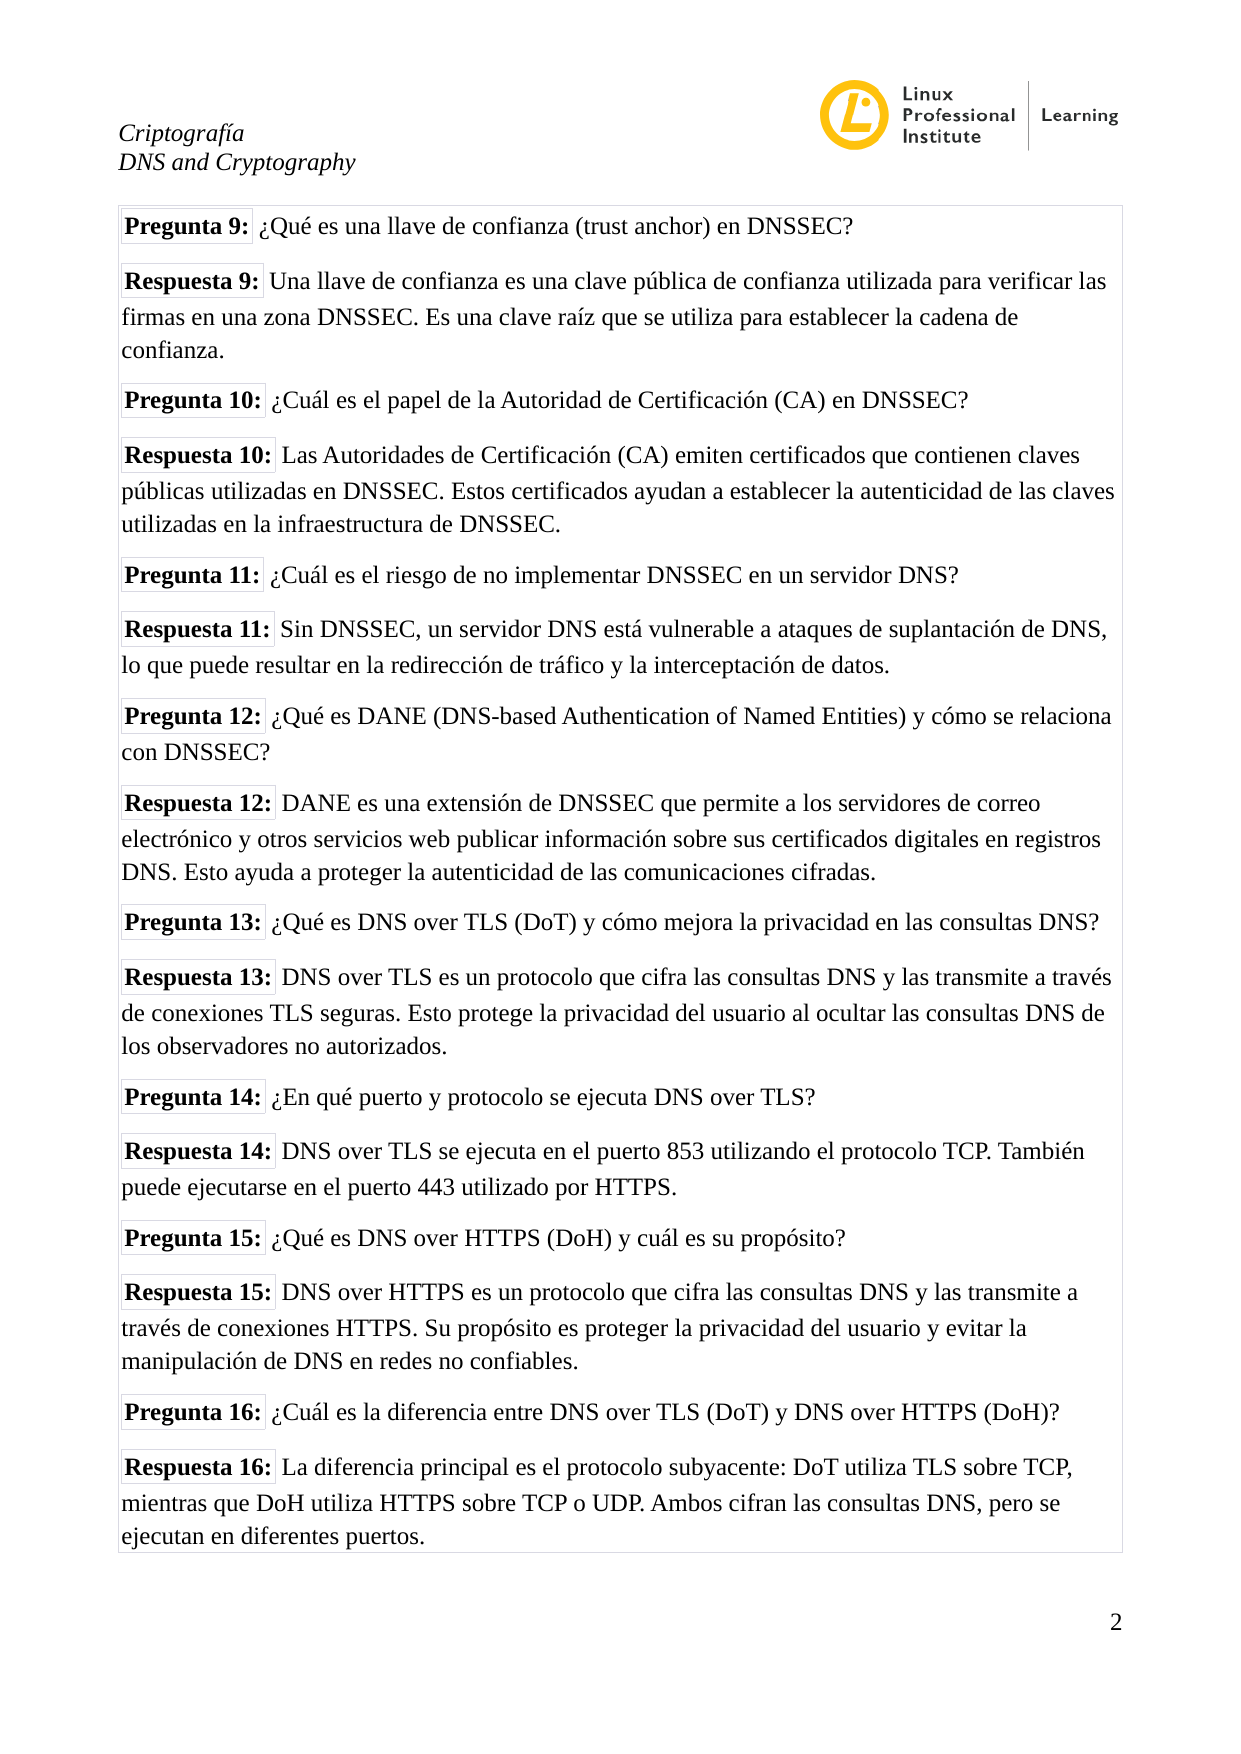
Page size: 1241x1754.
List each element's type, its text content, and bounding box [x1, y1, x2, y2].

text Pregunta 11: ¿Cuál es el riesgo de no implementar DNSSEC en un servidor DNS? [119, 554, 1122, 591]
text Pregunta 12: ¿Qué es DANE (DNS-based Authentication of Named Entities) y cómo se relaciona con DNSSEC? [119, 695, 1122, 766]
text Pregunta 9: ¿Qué es una llave de confianza (trust anchor) en DNSSEC? [119, 206, 1122, 243]
picture [819, 79, 1119, 151]
text Respuesta 16: La diferencia principal es el protocolo subyacente: DoT utiliza TLS sobre TCP, mientras que DoH utiliza HTTPS sobre TCP o UDP. Ambos cifran las consultas DNS, pero se ejecutan en diferentes puertos. [119, 1446, 1122, 1552]
text Respuesta 14: DNS over TLS se ejecuta en el puerto 853 utilizando el protocolo TCP. También puede ejecutarse en el puerto 443 utilizado por HTTPS. [119, 1130, 1122, 1201]
text Respuesta 9: Una llave de confianza es una clave pública de confianza utilizada para verificar las firmas en una zona DNSSEC. Es una clave raíz que se utiliza para establecer la cadena de confianza. [119, 260, 1122, 363]
text Pregunta 10: ¿Cuál es el papel de la Autoridad de Certificación (CA) en DNSSEC? [119, 379, 1122, 417]
text Pregunta 13: ¿Qué es DNS over TLS (DoT) y cómo mejora la privacidad en las consultas DNS? [119, 901, 1122, 939]
text Respuesta 10: Las Autoridades de Certificación (CA) emiten certificados que contienen claves públicas utilizadas en DNSSEC. Estos certificados ayudan a establecer la autenticidad de las claves utilizadas en la infraestructura de DNSSEC. [119, 434, 1122, 538]
text Pregunta 16: ¿Cuál es la diferencia entre DNS over TLS (DoT) y DNS over HTTPS (DoH)? [119, 1391, 1122, 1429]
text Respuesta 12: DANE es una extensión de DNSSEC que permite a los servidores de correo electrónico y otros servicios web publicar información sobre sus certificados digitales en registros DNS. Esto ayuda a proteger la autenticidad de las comunicaciones cifradas. [119, 782, 1122, 885]
text Respuesta 15: DNS over HTTPS es un protocolo que cifra las consultas DNS y las transmite a través de conexiones HTTPS. Su propósito es proteger la privacidad del usuario y evitar la manipulación de DNS en redes no confiables. [119, 1271, 1122, 1375]
text Pregunta 14: ¿En qué puerto y protocolo se ejecuta DNS over TLS? [119, 1076, 1122, 1113]
text Respuesta 13: DNS over TLS es un protocolo que cifra las consultas DNS y las transmite a través de conexiones TLS seguras. Esto protege la privacidad del usuario al ocultar las consultas DNS de los observadores no autorizados. [119, 956, 1122, 1060]
text Pregunta 15: ¿Qué es DNS over HTTPS (DoH) y cuál es su propósito? [119, 1217, 1122, 1254]
text Respuesta 11: Sin DNSSEC, un servidor DNS está vulnerable a ataques de suplantación de DNS, lo que puede resultar en la redirección de tráfico y la interceptación de datos. [119, 608, 1122, 679]
